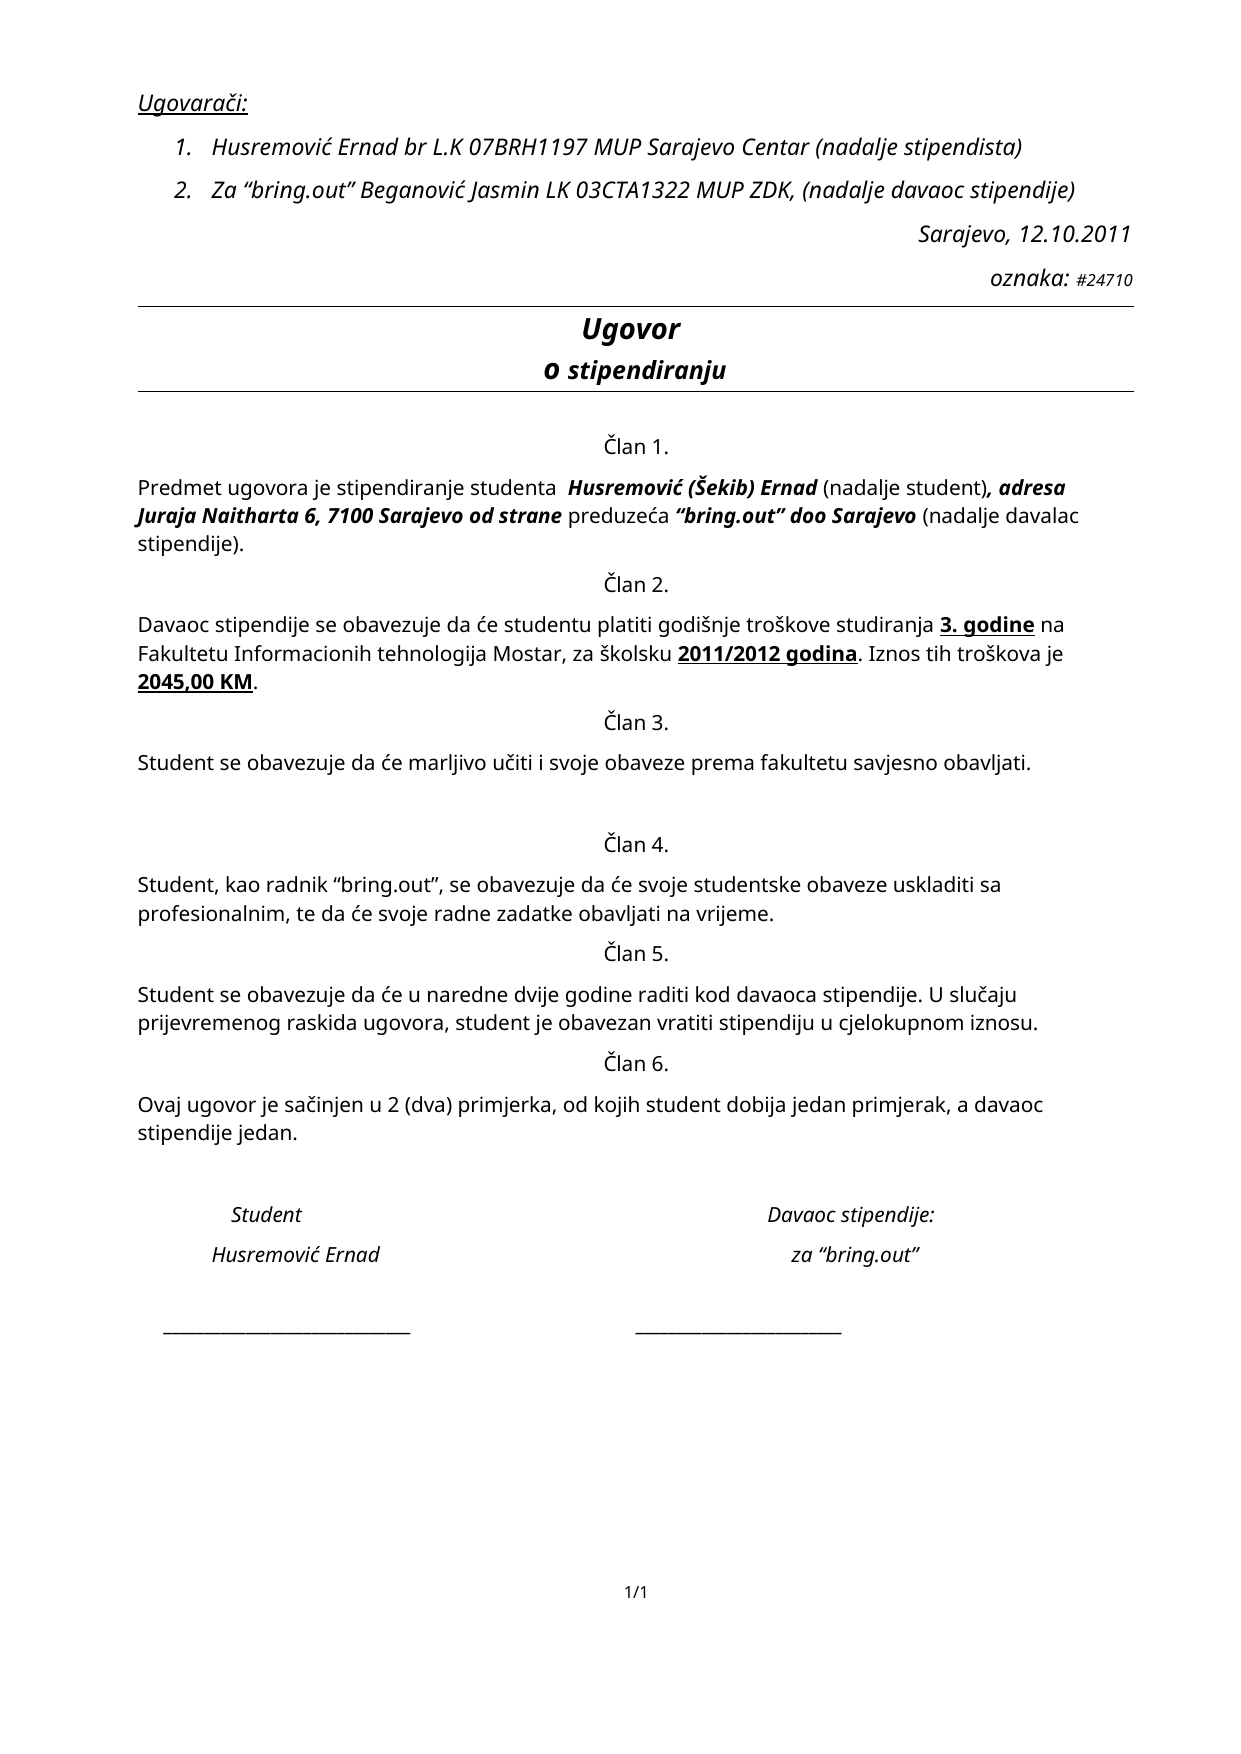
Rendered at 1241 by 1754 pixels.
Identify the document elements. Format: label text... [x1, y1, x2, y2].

text Član 1. [137, 432, 1134, 460]
text Student se obavezuje da će u naredne dvije godine raditi kod davaoca stipendije. U slučaju prijevremenog raskida ugovora, student je obavezan vratiti stipendiju u cjelokupnom iznosu. [137, 980, 1134, 1037]
text Član 2. [137, 570, 1134, 598]
text ______________________________ _________________________ [137, 1309, 1134, 1338]
text Davaoc stipendije se obavezuje da će studentu platiti godišnje troškove studiranja 3. godine na Fakultetu Informacionih tehnologija Mostar, za školsku 2011/2012 godina. Iznos tih troškova je 2045,00 KM. [137, 611, 1134, 695]
text Husremović Ernad za “bring.out” [137, 1240, 1134, 1269]
text Ovaj ugovor je sačinjen u 2 (dva) primjerka, od kojih student dobija jedan primjerak, a davaoc stipendije jedan. [137, 1090, 1134, 1146]
text Ugovarači: [137, 87, 1134, 118]
text Član 5. [137, 939, 1134, 968]
text oznaka: #24710 [137, 262, 1134, 293]
text Student Davaoc stipendije: [137, 1200, 1134, 1228]
list Husremović Ernad br L.K 07BRH1197 MUP Sarajevo Centar (nadalje stipendista) [174, 131, 1134, 162]
text Student se obavezuje da će marljivo učiti i svoje obaveze prema fakultetu savjesno obavljati. [137, 748, 1134, 777]
text Predmet ugovora je stipendiranje studenta Husremović (Šekib) Ernad (nadalje student), adresa Juraja Naitharta 6, 7100 Sarajevo od strane preduzeća “bring.out” doo Sarajevo (nadalje davalac stipendije). [137, 473, 1134, 557]
text Član 6. [137, 1049, 1134, 1077]
subtitle Ugovor o stipendiranju [137, 307, 1134, 391]
text Član 4. [137, 830, 1134, 858]
text Sarajevo, 12.10.2011 [137, 218, 1134, 249]
text Član 3. [137, 708, 1134, 736]
list Za “bring.out” Beganović Jasmin LK 03CTA1322 MUP ZDK, (nadalje davaoc stipendije) [174, 174, 1134, 206]
text Student, kao radnik “bring.out”, se obavezuje da će svoje studentske obaveze uskladiti sa profesionalnim, te da će svoje radne zadatke obavljati na vrijeme. [137, 871, 1134, 927]
